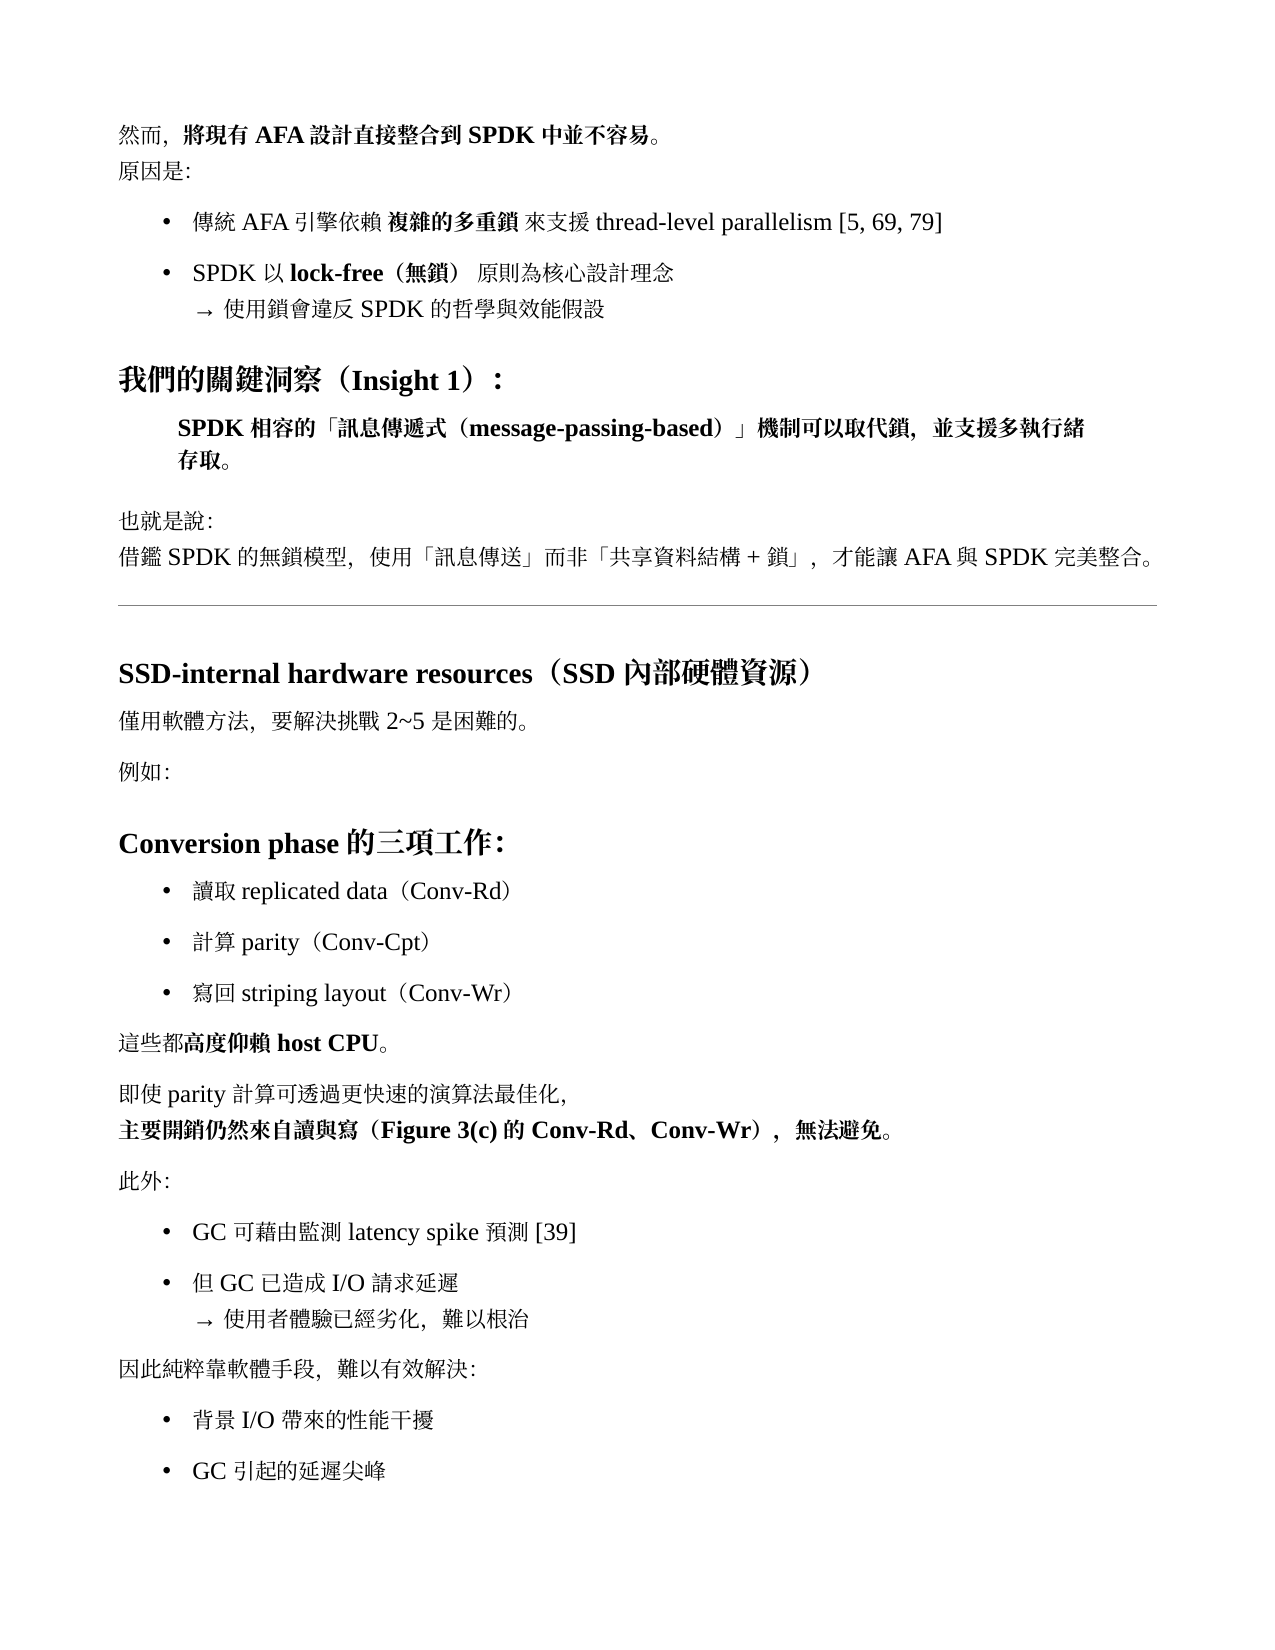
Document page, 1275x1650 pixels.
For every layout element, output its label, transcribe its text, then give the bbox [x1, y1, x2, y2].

text 也就是說： 借鑑 SPDK 的無鎖模型，使用「訊息傳送」而非「共享資料結構 + 鎖」，才能讓 AFA 與 SPDK 完美整合。 [118, 504, 1157, 572]
text 這些都高度仰賴 host CPU。 [118, 1027, 1157, 1058]
text 即使 parity 計算可透過更快速的演算法最佳化， 主要開銷仍然來自讀與寫（Figure 3(c) 的 Conv-Rd、Conv-Wr），無法避免。 [118, 1077, 1157, 1145]
list 計算 parity（Conv-Cpt） [162, 925, 1157, 957]
subtitle 我們的關鍵洞察（Insight 1）： [118, 357, 1157, 399]
text 例如： [118, 755, 1157, 786]
subtitle Conversion phase 的三項工作： [118, 820, 1157, 862]
list 傳統 AFA 引擎依賴 複雜的多重鎖 來支援 thread-level parallelism [5, 69, 79] [162, 205, 1157, 236]
list GC 引起的延遲尖峰 [162, 1454, 1157, 1486]
list 寫回 striping layout（Conv-Wr） [162, 976, 1157, 1007]
list 背景 I/O 帶來的性能干擾 [162, 1403, 1157, 1435]
text SPDK 相容的「訊息傳遞式（message-passing-based）」機制可以取代鎖，並支援多執行緒存取。 [177, 412, 1098, 474]
text 因此純粹靠軟體手段，難以有效解決： [118, 1353, 1157, 1384]
text 然而，將現有 AFA 設計直接整合到 SPDK 中並不容易。 原因是： [118, 118, 1157, 186]
subtitle SSD-internal hardware resources（SSD 內部硬體資源） [118, 650, 1157, 692]
text 此外： [118, 1164, 1157, 1196]
list 但 GC 已造成 I/O 請求延遲 → 使用者體驗已經劣化，難以根治 [162, 1266, 1157, 1333]
list GC 可藉由監測 latency spike 預測 [39] [162, 1215, 1157, 1246]
list SPDK 以 lock-free（無鎖） 原則為核心設計理念 → 使用鎖會違反 SPDK 的哲學與效能假設 [162, 256, 1157, 323]
text 僅用軟體方法，要解決挑戰 2~5 是困難的。 [118, 704, 1157, 736]
list 讀取 replicated data（Conv-Rd） [162, 874, 1157, 906]
